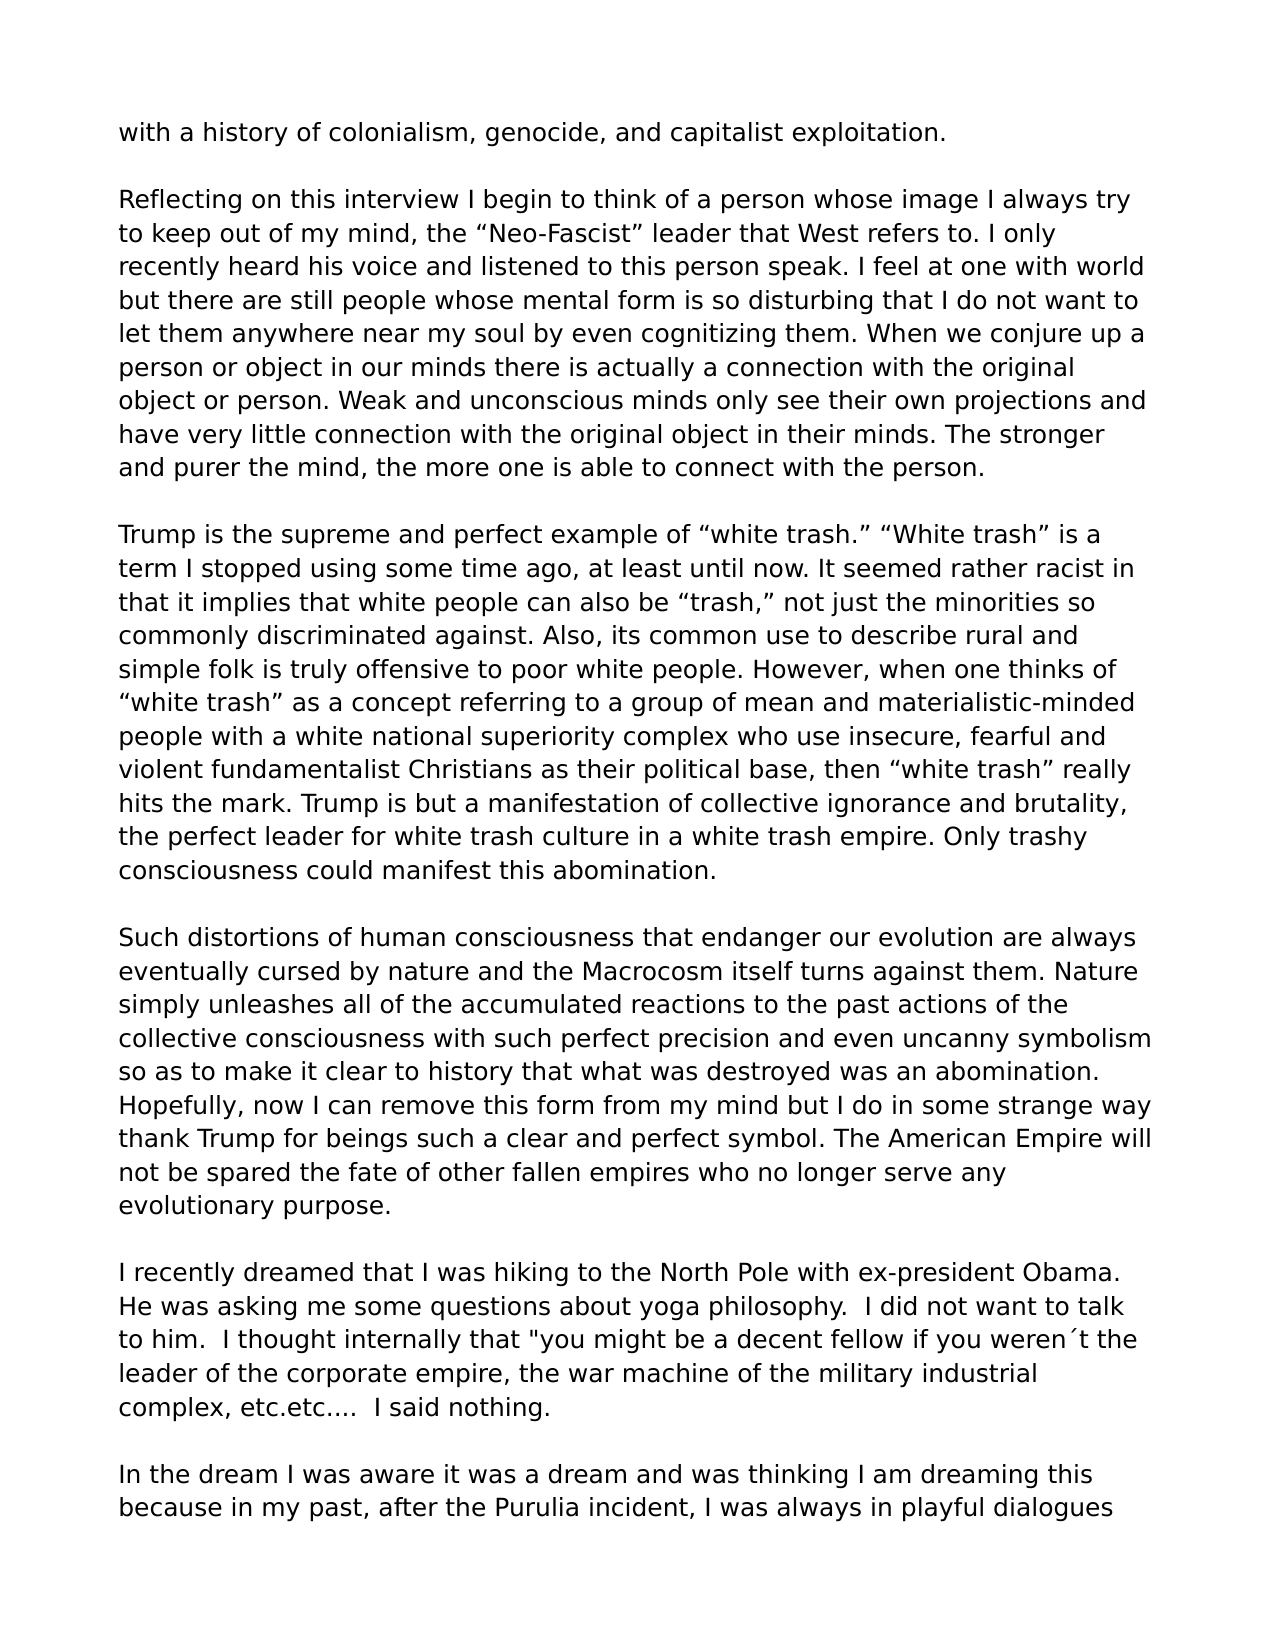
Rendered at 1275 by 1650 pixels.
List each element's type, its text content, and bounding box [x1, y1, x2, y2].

text with a history of colonialism, genocide, and capitalist exploitation. Reflecting on this interview I begin to think of a person whose image I always try to keep out of my mind, the “Neo-Fascist” leader that West refers to. I only recently heard his voice and listened to this person speak. I feel at one with world but there are still people whose mental form is so disturbing that I do not want to let them anywhere near my soul by even cognitizing them. When we conjure up a person or object in our minds there is actually a connection with the original object or person. Weak and unconscious minds only see their own projections and have very little connection with the original object in their minds. The stronger and purer the mind, the more one is able to connect with the person. Trump is the supreme and perfect example of “white trash.” “White trash” is a term I stopped using some time ago, at least until now. It seemed rather racist in that it implies that white people can also be “trash,” not just the minorities so commonly discriminated against. Also, its common use to describe rural and simple folk is truly offensive to poor white people. However, when one thinks of “white trash” as a concept referring to a group of mean and materialistic-minded people with a white national superiority complex who use insecure, fearful and violent fundamentalist Christians as their political base, then “white trash” really hits the mark. Trump is but a manifestation of collective ignorance and brutality, the perfect leader for white trash culture in a white trash empire. Only trashy consciousness could manifest this abomination. Such distortions of human consciousness that endanger our evolution are always eventually cursed by nature and the Macrocosm itself turns against them. Nature simply unleashes all of the accumulated reactions to the past actions of the collective consciousness with such perfect precision and even uncanny symbolism so as to make it clear to history that what was destroyed was an abomination. Hopefully, now I can remove this form from my mind but I do in some strange way thank Trump for beings such a clear and perfect symbol. The American Empire will not be spared the fate of other fallen empires who no longer serve any evolutionary purpose. I recently dreamed that I was hiking to the North Pole with ex-president Obama. He was asking me some questions about yoga philosophy. I did not want to talk to him. I thought internally that "you might be a decent fellow if you weren´t the leader of the corporate empire, the war machine of the military industrial complex, etc.etc.... I said nothing. In the dream I was aware it was a dream and was thinking I am dreaming this because in my past, after the Purulia incident, I was always in playful dialogues [118, 118, 1157, 1522]
